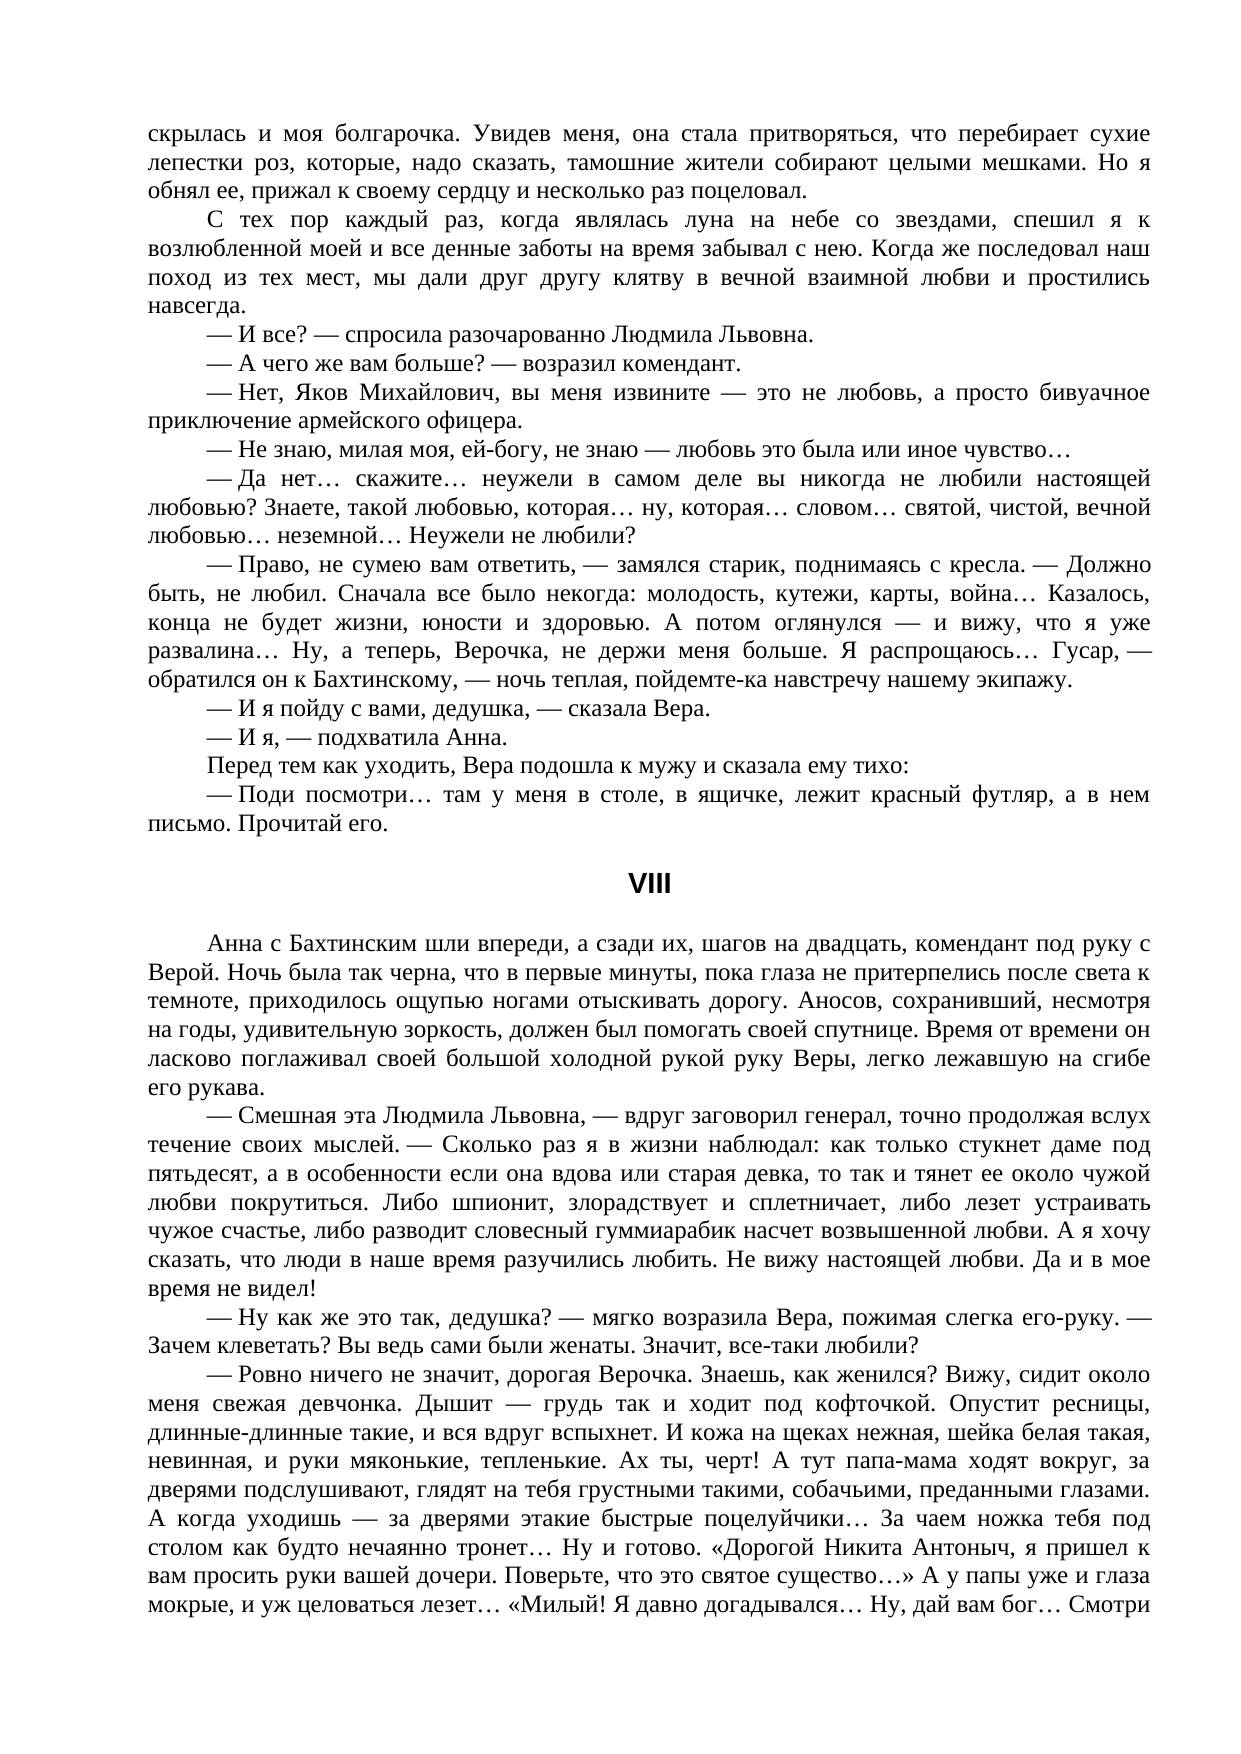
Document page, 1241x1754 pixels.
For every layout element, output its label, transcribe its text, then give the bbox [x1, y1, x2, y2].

text Анна с Бахтинским шли впереди, а сзади их, шагов на двадцать, комендант под руку с Верой. Ночь была так черна, что в первые минуты, пока глаза не притерпелись после света к темноте, приходилось ощупью ногами отыскивать дорогу. Аносов, сохранивший, несмотря на годы, удивительную зоркость, должен был помогать своей спутнице. Время от времени он ласково поглаживал своей большой холодной рукой руку Веры, легко лежавшую на сгибе его рукава. [148, 928, 1152, 1100]
text — Не знаю, милая моя, ей-богу, не знаю — любовь это была или иное чувство… [148, 434, 1152, 463]
text С тех пор каждый раз, когда являлась луна на небе со звездами, спешил я к возлюбленной моей и все денные заботы на время забывал с нею. Когда же последовал наш поход из тех мест, мы дали друг другу клятву в вечной взаимной любви и простились навсегда. [148, 204, 1152, 319]
subtitle VIII [148, 866, 1152, 899]
text скрылась и моя болгарочка. Увидев меня, она стала притворяться, что перебирает сухие лепестки роз, которые, надо сказать, тамошние жители собирают целыми мешками. Но я обнял ее, прижал к своему сердцу и несколько раз поцеловал. [148, 118, 1152, 204]
text — И все? — спросила разочарованно Людмила Львовна. [148, 319, 1152, 348]
text — И я пойду с вами, дедушка, — сказала Вера. [148, 693, 1152, 722]
text — Ну как же это так, дедушка? — мягко возразила Вера, пожимая слегка его-руку. — Зачем клеветать? Вы ведь сами были женаты. Значит, все-таки любили? [148, 1302, 1152, 1359]
text — Нет, Яков Михайлович, вы меня извините — это не любовь, а просто бивуачное приключение армейского офицера. [148, 377, 1152, 434]
text — Право, не сумею вам ответить, — замялся старик, поднимаясь с кресла. — Должно быть, не любил. Сначала все было некогда: молодость, кутежи, карты, война… Казалось, конца не будет жизни, юности и здоровью. А потом оглянулся — и вижу, что я уже развалина… Ну, а теперь, Верочка, не держи меня больше. Я распрощаюсь… Гусар, — обратился он к Бахтинскому, — ночь теплая, пойдемте-ка навстречу нашему экипажу. [148, 549, 1152, 693]
text — Поди посмотри… там у меня в столе, в ящичке, лежит красный футляр, а в нем письмо. Прочитай его. [148, 779, 1152, 837]
text — Смешная эта Людмила Львовна, — вдруг заговорил генерал, точно продолжая вслух течение своих мыслей. — Сколько раз я в жизни наблюдал: как только стукнет даме под пятьдесят, а в особенности если она вдова или старая девка, то так и тянет ее около чужой любви покрутиться. Либо шпионит, злорадствует и сплетничает, либо лезет устраивать чужое счастье, либо разводит словесный гуммиарабик насчет возвышенной любви. А я хочу сказать, что люди в наше время разучились любить. Не вижу настоящей любви. Да и в мое время не видел! [148, 1100, 1152, 1302]
text — Да нет… скажите… неужели в самом деле вы никогда не любили настоящей любовью? Знаете, такой любовью, которая… ну, которая… словом… святой, чистой, вечной любовью… неземной… Неужели не любили? [148, 463, 1152, 549]
text — Ровно ничего не значит, дорогая Верочка. Знаешь, как женился? Вижу, сидит около меня свежая девчонка. Дышит — грудь так и ходит под кофточкой. Опустит ресницы, длинные-длинные такие, и вся вдруг вспыхнет. И кожа на щеках нежная, шейка белая такая, невинная, и руки мяконькие, тепленькие. Ах ты, черт! А тут папа-мама ходят вокруг, за дверями подслушивают, глядят на тебя грустными такими, собачьими, преданными глазами. А когда уходишь — за дверями этакие быстрые поцелуйчики… За чаем ножка тебя под столом как будто нечаянно тронет… Ну и готово. «Дорогой Никита Антоныч, я пришел к вам просить руки вашей дочери. Поверьте, что это святое существо…» А у папы уже и глаза мокрые, и уж целоваться лезет… «Милый! Я давно догадывался… Ну, дай вам бог… Смотри [148, 1359, 1152, 1618]
text Перед тем как уходить, Вера подошла к мужу и сказала ему тихо: [148, 751, 1152, 779]
text — А чего же вам больше? — возразил комендант. [148, 348, 1152, 377]
text — И я, — подхватила Анна. [148, 722, 1152, 751]
